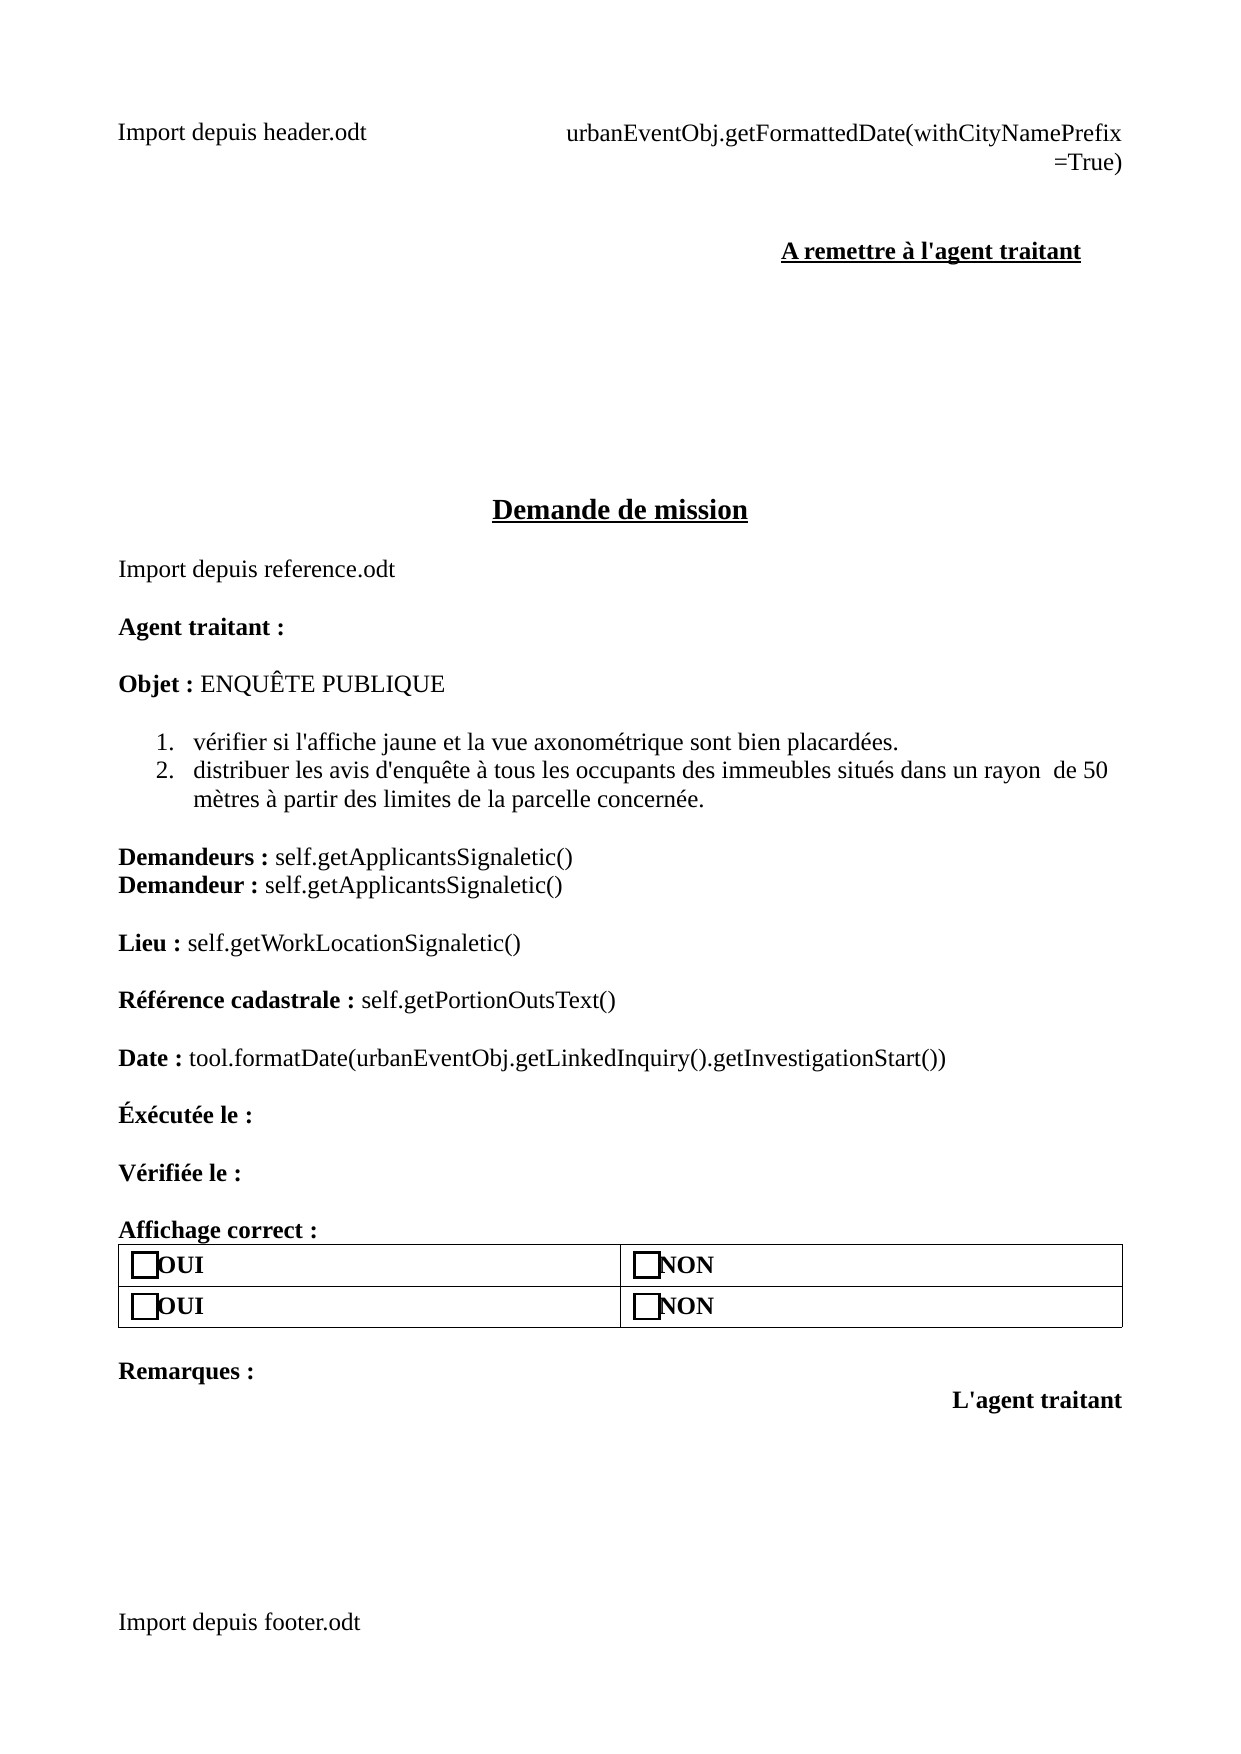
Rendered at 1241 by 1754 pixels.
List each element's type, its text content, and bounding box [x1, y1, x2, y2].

table_cell NON [621, 1287, 1122, 1327]
text Référence cadastrale : self.getPortionOutsText() [118, 985, 1122, 1014]
text Import depuis reference.odt [118, 554, 1122, 583]
list vérifier si l'affiche jaune et la vue axonométrique sont bien placardées. [156, 727, 1122, 755]
text urbanEventObj.getFormattedDate(withCityNamePrefix=True) [117, 118, 1122, 426]
text Demandeur : self.getApplicantsSignaletic() [118, 870, 1122, 899]
text L'agent traitant [118, 1385, 1122, 1413]
text Vérifiée le : [118, 1158, 1122, 1187]
text Date : tool.formatDate(urbanEventObj.getLinkedInquiry().getInvestigationStart()) [118, 1043, 1122, 1072]
text Affichage correct : [118, 1215, 1122, 1244]
table_cell OUI [119, 1287, 620, 1327]
title Demande de mission [118, 492, 1122, 525]
text Objet : ENQUÊTE PUBLIQUE [118, 669, 1122, 698]
table_header NON [621, 1245, 1122, 1286]
text Agent traitant : [118, 612, 1122, 640]
text Lieu : self.getWorkLocationSignaletic() [118, 928, 1122, 957]
text Import depuis header.odt [117, 117, 538, 146]
table_header OUI [119, 1245, 620, 1286]
list distribuer les avis d'enquête à tous les occupants des immeubles situés dans un rayon de 50 mètres à partir des limites de la parcelle concernée. [156, 755, 1122, 813]
title A remettre à l'agent traitant [578, 236, 1081, 265]
text Éxécutée le : [118, 1100, 1122, 1129]
text Remarques : [118, 1356, 1122, 1385]
text Demandeurs : self.getApplicantsSignaletic() [118, 842, 1122, 870]
